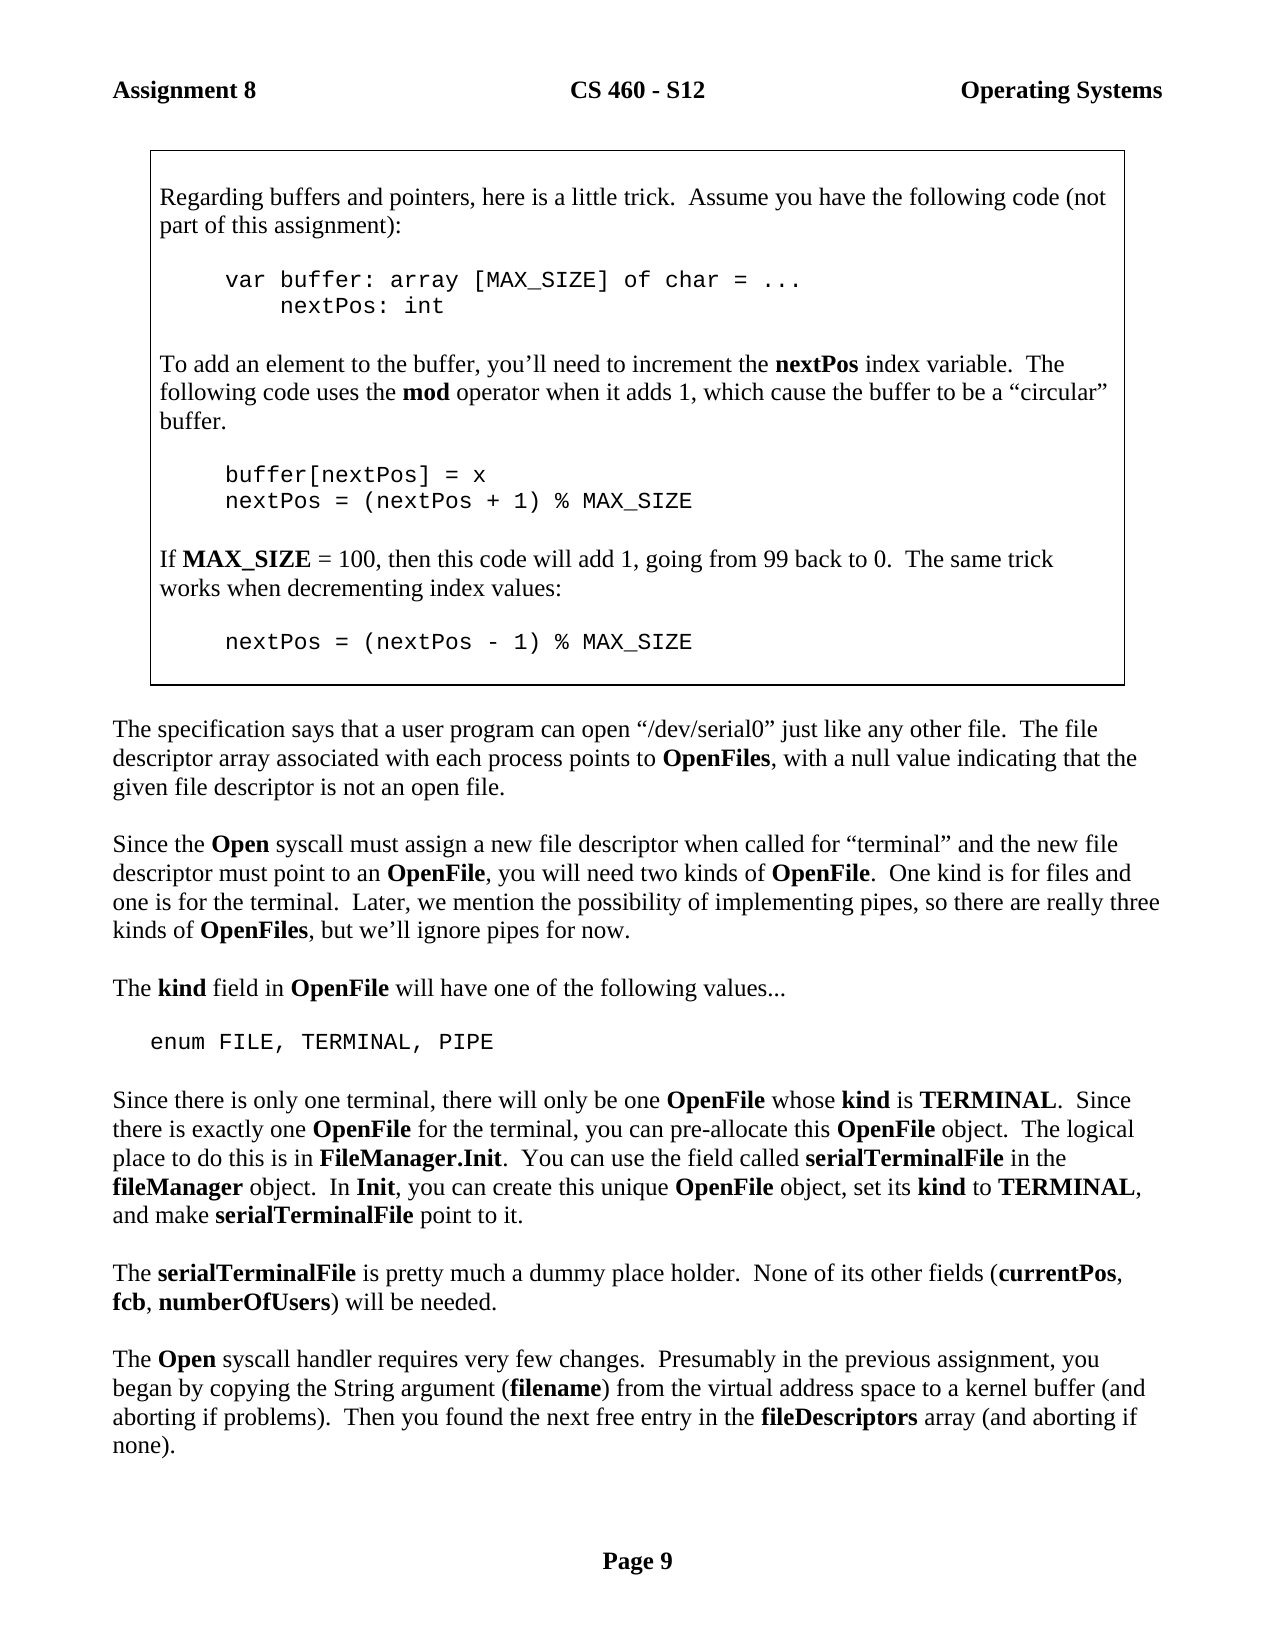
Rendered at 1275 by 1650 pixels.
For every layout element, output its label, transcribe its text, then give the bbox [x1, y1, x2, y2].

text nextPos = (nextPos - 1) % MAX_SIZE [151, 631, 1124, 657]
text nextPos = (nextPos + 1) % MAX_SIZE [151, 490, 1124, 516]
text Since there is only one terminal, there will only be one OpenFile whose kind is TERMINAL. Since there is exactly one OpenFile for the terminal, you can pre-allocate this OpenFile object. The logical place to do this is in FileManager.Init. You can use the field called serialTerminalFile in the fileManager object. In Init, you can create this unique OpenFile object, set its kind to TERMINAL, and make serialTerminalFile point to it. [112, 1085, 1162, 1229]
text The Open syscall handler requires very few changes. Presumably in the previous assignment, you began by copying the String argument (filename) from the virtual address space to a kernel buffer (and aborting if problems). Then you found the next free entry in the fileDescriptors array (and aborting if none). [112, 1344, 1162, 1459]
text buffer[nextPos] = x [151, 464, 1124, 490]
text The serialTerminalFile is pretty much a dummy place holder. None of its other fields (currentPos, fcb, numberOfUsers) will be needed. [112, 1258, 1162, 1315]
text var buffer: array [MAX_SIZE] of char = ... [151, 268, 1124, 294]
text The kind field in OpenFile will have one of the following values... [112, 973, 1162, 1002]
text Since the Open syscall must assign a new file descriptor when called for “terminal” and the new file descriptor must point to an OpenFile, you will need two kinds of OpenFile. One kind is for files and one is for the terminal. Later, we mention the possibility of implementing pipes, so there are really three kinds of OpenFiles, but we’ll ignore pipes for now. [112, 829, 1162, 944]
text enum FILE, TERMINAL, PIPE [150, 1031, 1162, 1057]
text nextPos: int [151, 294, 1124, 320]
text If MAX_SIZE = 100, then this code will add 1, going from 99 back to 0. The same trick works when decrementing index values: [151, 544, 1124, 602]
text To add an element to the buffer, you’ll need to increment the nextPos index variable. The following code uses the mod operator when it adds 1, which cause the buffer to be a “circular” buffer. [151, 349, 1124, 435]
text Regarding buffers and pointers, here is a little trick. Assume you have the following code (not part of this assignment): [151, 182, 1124, 239]
text The specification says that a user program can open “/dev/serial0” just like any other file. The file descriptor array associated with each process points to OpenFiles, with a null value indicating that the given file descriptor is not an open file. [112, 714, 1162, 801]
